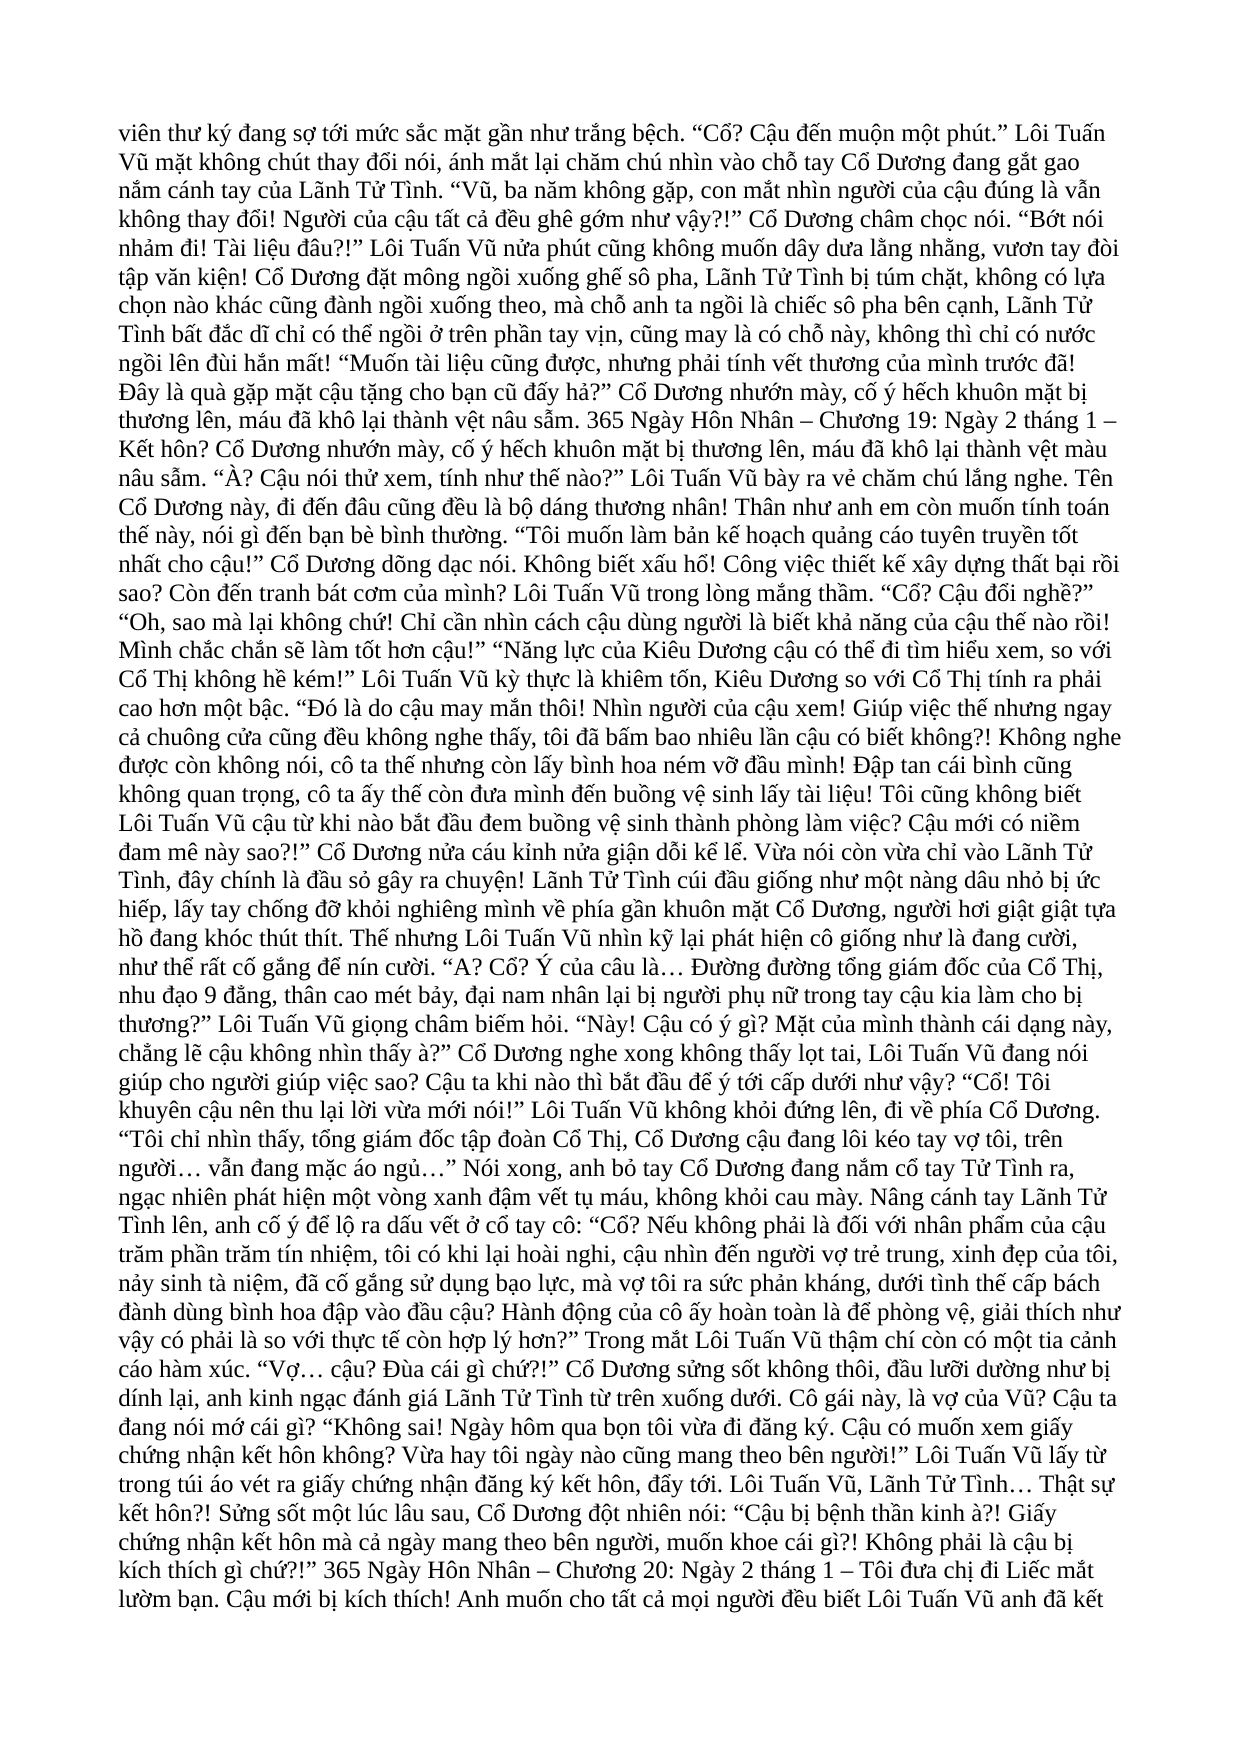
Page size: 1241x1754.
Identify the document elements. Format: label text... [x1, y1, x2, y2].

text viên thư ký đang sợ tới mức sắc mặt gần như trắng bệch. “Cổ? Cậu đến muộn một phút.” Lôi Tuấn Vũ mặt không chút thay đổi nói, ánh mắt lại chăm chú nhìn vào chỗ tay Cổ Dương đang gắt gao nắm cánh tay của Lãnh Tử Tình. “Vũ, ba năm không gặp, con mắt nhìn người của cậu đúng là vẫn không thay đổi! Người của cậu tất cả đều ghê gớm như vậy?!” Cổ Dương châm chọc nói. “Bớt nói nhảm đi! Tài liệu đâu?!” Lôi Tuấn Vũ nửa phút cũng không muốn dây dưa lằng nhằng, vươn tay đòi tập văn kiện! Cổ Dương đặt mông ngồi xuống ghế sô pha, Lãnh Tử Tình bị túm chặt, không có lựa chọn nào khác cũng đành ngồi xuống theo, mà chỗ anh ta ngồi là chiếc sô pha bên cạnh, Lãnh Tử Tình bất đắc dĩ chỉ có thể ngồi ở trên phần tay vịn, cũng may là có chỗ này, không thì chỉ có nước ngồi lên đùi hắn mất! “Muốn tài liệu cũng được, nhưng phải tính vết thương của mình trước đã! Đây là quà gặp mặt cậu tặng cho bạn cũ đấy hả?” Cổ Dương nhướn mày, cố ý hếch khuôn mặt bị thương lên, máu đã khô lại thành vệt nâu sẫm. 365 Ngày Hôn Nhân – Chương 19: Ngày 2 tháng 1 – Kết hôn? Cổ Dương nhướn mày, cố ý hếch khuôn mặt bị thương lên, máu đã khô lại thành vệt màu nâu sẫm. “À? Cậu nói thử xem, tính như thế nào?” Lôi Tuấn Vũ bày ra vẻ chăm chú lắng nghe. Tên Cổ Dương này, đi đến đâu cũng đều là bộ dáng thương nhân! Thân như anh em còn muốn tính toán thế này, nói gì đến bạn bè bình thường. “Tôi muốn làm bản kế hoạch quảng cáo tuyên truyền tốt nhất cho cậu!” Cổ Dương dõng dạc nói. Không biết xấu hổ! Công việc thiết kế xây dựng thất bại rồi sao? Còn đến tranh bát cơm của mình? Lôi Tuấn Vũ trong lòng mắng thầm. “Cổ? Cậu đổi nghề?” “Oh, sao mà lại không chứ! Chỉ cần nhìn cách cậu dùng người là biết khả năng của cậu thế nào rồi! Mình chắc chắn sẽ làm tốt hơn cậu!” “Năng lực của Kiêu Dương cậu có thể đi tìm hiểu xem, so với Cổ Thị không hề kém!” Lôi Tuấn Vũ kỳ thực là khiêm tốn, Kiêu Dương so với Cổ Thị tính ra phải cao hơn một bậc. “Đó là do cậu may mắn thôi! Nhìn người của cậu xem! Giúp việc thế nhưng ngay cả chuông cửa cũng đều không nghe thấy, tôi đã bấm bao nhiêu lần cậu có biết không?! Không nghe được còn không nói, cô ta thế nhưng còn lấy bình hoa ném vỡ đầu mình! Đập tan cái bình cũng không quan trọng, cô ta ấy thế còn đưa mình đến buồng vệ sinh lấy tài liệu! Tôi cũng không biết Lôi Tuấn Vũ cậu từ khi nào bắt đầu đem buồng vệ sinh thành phòng làm việc? Cậu mới có niềm đam mê này sao?!” Cổ Dương nửa cáu kỉnh nửa giận dỗi kể lể. Vừa nói còn vừa chỉ vào Lãnh Tử Tình, đây chính là đầu sỏ gây ra chuyện! Lãnh Tử Tình cúi đầu giống như một nàng dâu nhỏ bị ức hiếp, lấy tay chống đỡ khỏi nghiêng mình về phía gần khuôn mặt Cổ Dương, người hơi giật giật tựa hồ đang khóc thút thít. Thế nhưng Lôi Tuấn Vũ nhìn kỹ lại phát hiện cô giống như là đang cười, như thể rất cố gắng để nín cười. “A? Cổ? Ý của câu là… Đường đường tổng giám đốc của Cổ Thị, nhu đạo 9 đẳng, thân cao mét bảy, đại nam nhân lại bị người phụ nữ trong tay cậu kia làm cho bị thương?” Lôi Tuấn Vũ giọng châm biếm hỏi. “Này! Cậu có ý gì? Mặt của mình thành cái dạng này, chẳng lẽ cậu không nhìn thấy à?” Cổ Dương nghe xong không thấy lọt tai, Lôi Tuấn Vũ đang nói giúp cho người giúp việc sao? Cậu ta khi nào thì bắt đầu để ý tới cấp dưới như vậy? “Cổ! Tôi khuyên cậu nên thu lại lời vừa mới nói!” Lôi Tuấn Vũ không khỏi đứng lên, đi về phía Cổ Dương. “Tôi chỉ nhìn thấy, tổng giám đốc tập đoàn Cổ Thị, Cổ Dương cậu đang lôi kéo tay vợ tôi, trên người… vẫn đang mặc áo ngủ…” Nói xong, anh bỏ tay Cổ Dương đang nắm cổ tay Tử Tình ra, ngạc nhiên phát hiện một vòng xanh đậm vết tụ máu, không khỏi cau mày. Nâng cánh tay Lãnh Tử Tình lên, anh cố ý để lộ ra dấu vết ở cổ tay cô: “Cổ? Nếu không phải là đối với nhân phẩm của cậu trăm phần trăm tín nhiệm, tôi có khi lại hoài nghi, cậu nhìn đến người vợ trẻ trung, xinh đẹp của tôi, nảy sinh tà niệm, đã cố gắng sử dụng bạo lực, mà vợ tôi ra sức phản kháng, dưới tình thế cấp bách đành dùng bình hoa đập vào đầu cậu? Hành động của cô ấy hoàn toàn là để phòng vệ, giải thích như vậy có phải là so với thực tế còn hợp lý hơn?” Trong mắt Lôi Tuấn Vũ thậm chí còn có một tia cảnh cáo hàm xúc. “Vợ… cậu? Đùa cái gì chứ?!” Cổ Dương sửng sốt không thôi, đầu lưỡi dường như bị dính lại, anh kinh ngạc đánh giá Lãnh Tử Tình từ trên xuống dưới. Cô gái này, là vợ của Vũ? Cậu ta đang nói mớ cái gì? “Không sai! Ngày hôm qua bọn tôi vừa đi đăng ký. Cậu có muốn xem giấy chứng nhận kết hôn không? Vừa hay tôi ngày nào cũng mang theo bên người!” Lôi Tuấn Vũ lấy từ trong túi áo vét ra giấy chứng nhận đăng ký kết hôn, đẩy tới. Lôi Tuấn Vũ, Lãnh Tử Tình… Thật sự kết hôn?! Sửng sốt một lúc lâu sau, Cổ Dương đột nhiên nói: “Cậu bị bệnh thần kinh à?! Giấy chứng nhận kết hôn mà cả ngày mang theo bên người, muốn khoe cái gì?! Không phải là cậu bị kích thích gì chứ?!” 365 Ngày Hôn Nhân – Chương 20: Ngày 2 tháng 1 – Tôi đưa chị đi Liếc mắt lườm bạn. Cậu mới bị kích thích! Anh muốn cho tất cả mọi người đều biết Lôi Tuấn Vũ anh đã kết [118, 118, 1122, 1613]
